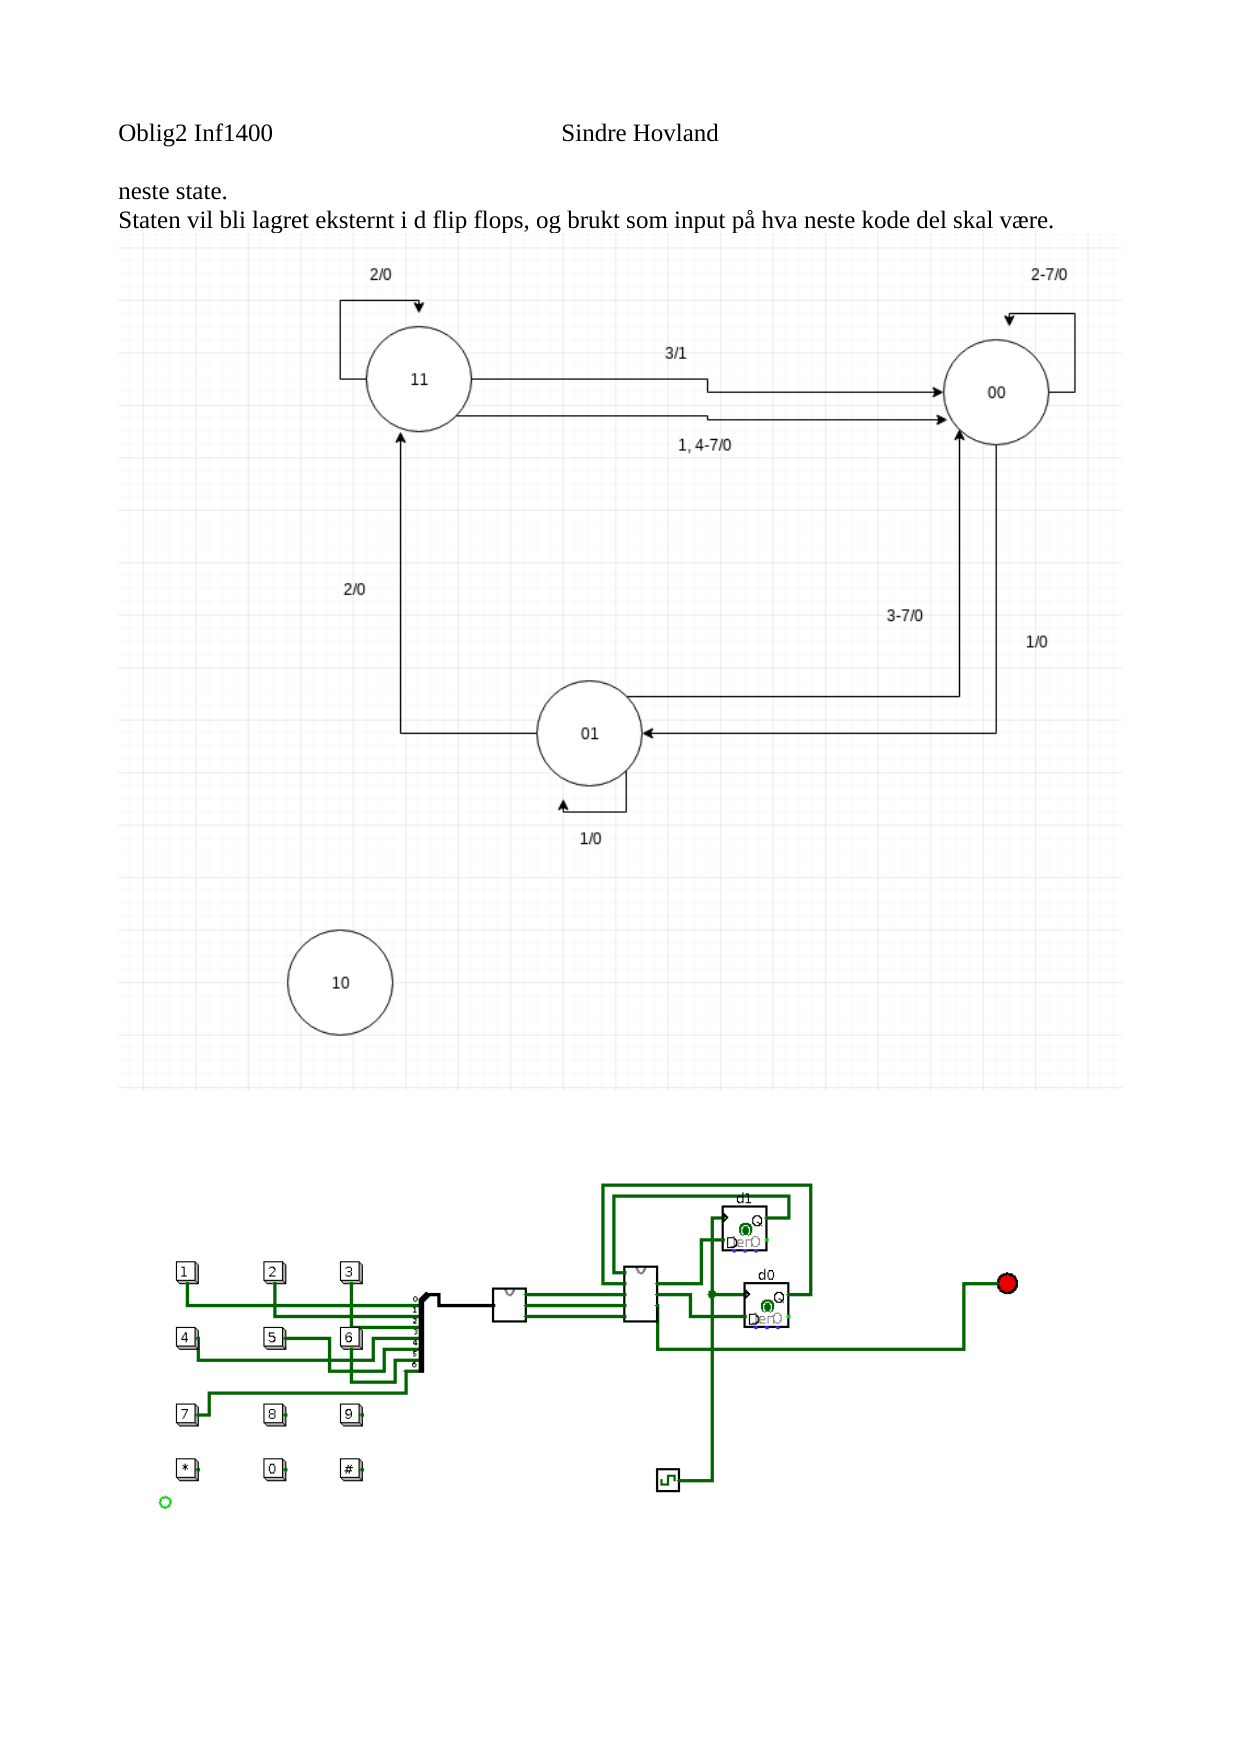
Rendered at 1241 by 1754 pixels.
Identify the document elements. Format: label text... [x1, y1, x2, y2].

picture [118, 1119, 1123, 1617]
text Staten vil bli lagret eksternt i d flip flops, og brukt som input på hva neste kode del skal være. [118, 205, 1122, 233]
text neste state. [118, 176, 1122, 205]
picture [118, 233, 1123, 1091]
